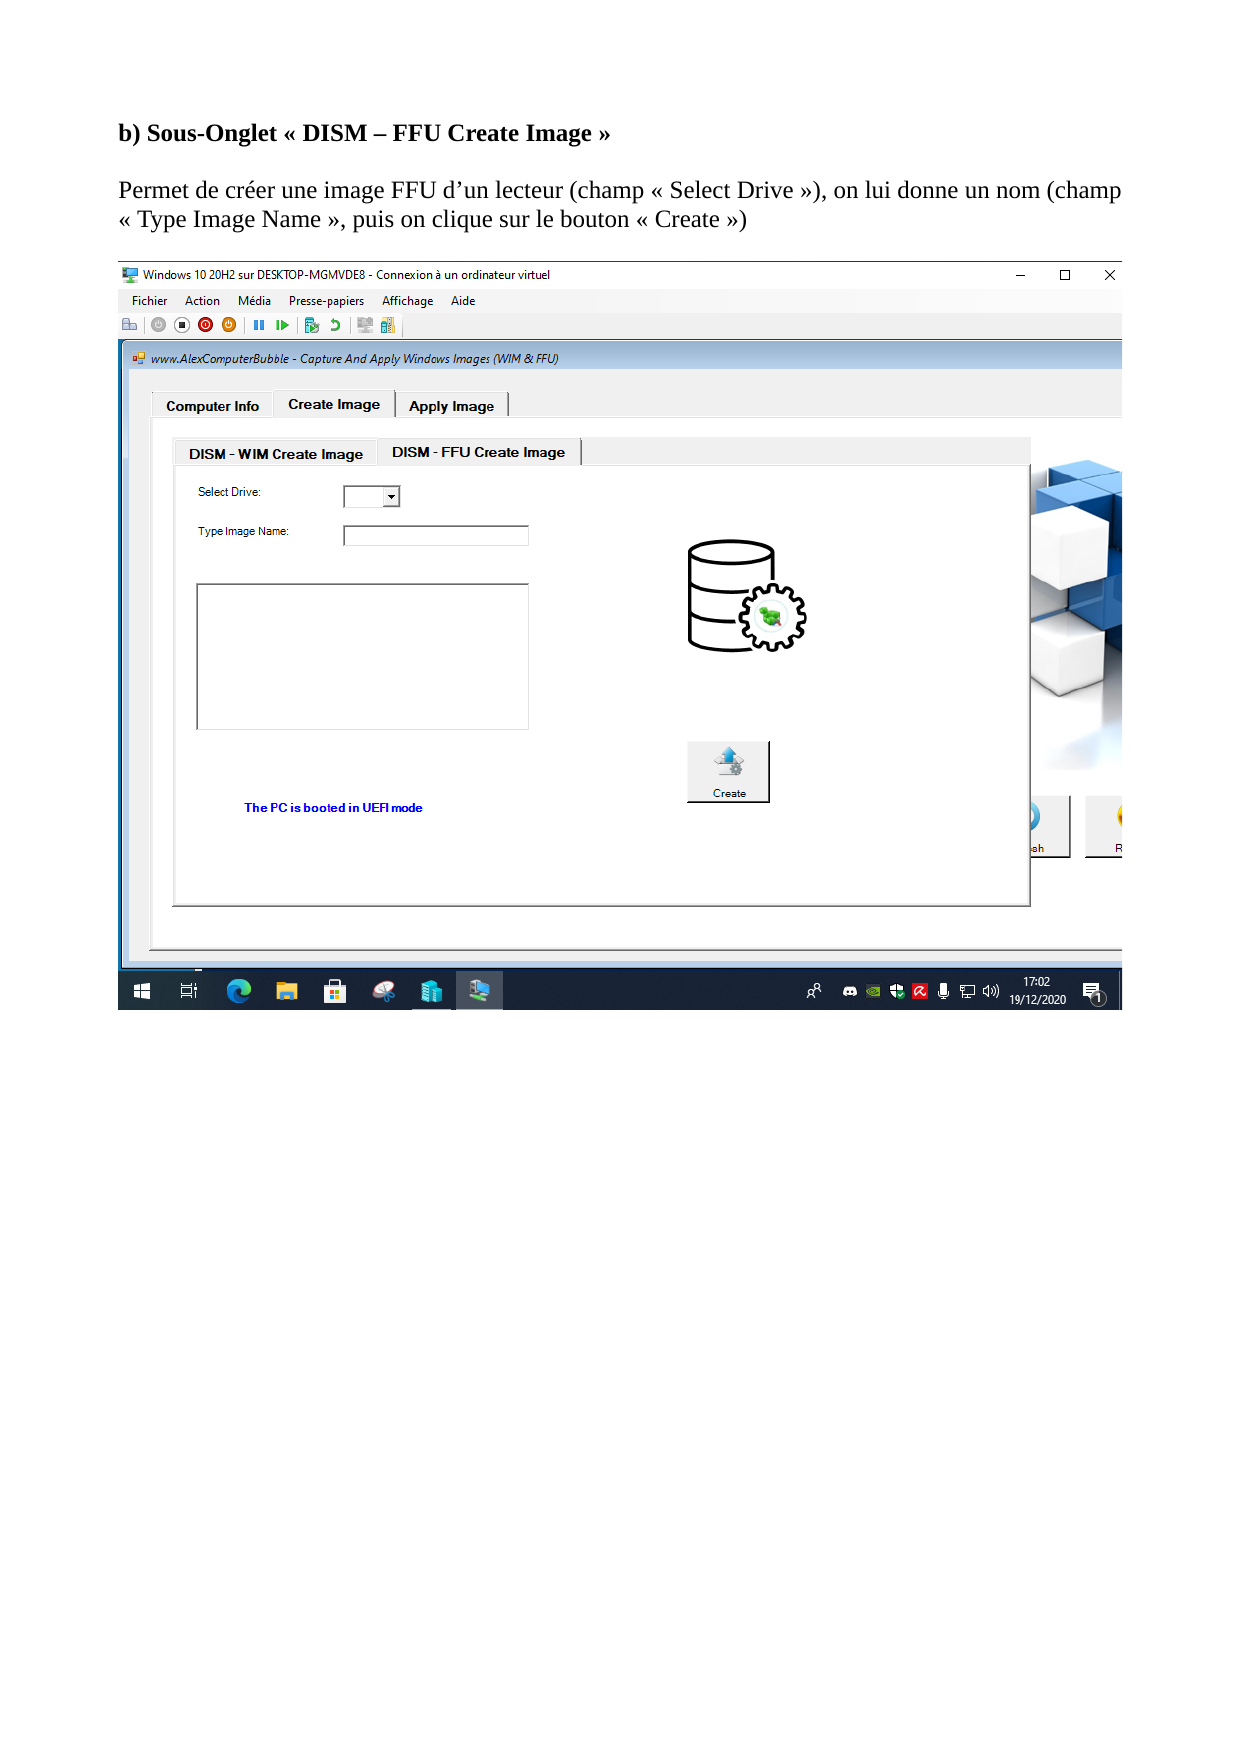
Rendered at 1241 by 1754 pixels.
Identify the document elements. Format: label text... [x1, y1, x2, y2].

text b) Sous-Onglet « DISM – FFU Create Image » [118, 118, 1122, 147]
text Permet de créer une image FFU d’un lecteur (champ « Select Drive »), on lui donne un nom (champ « Type Image Name », puis on clique sur le bouton « Create ») [118, 176, 1122, 233]
picture [118, 261, 1123, 1010]
